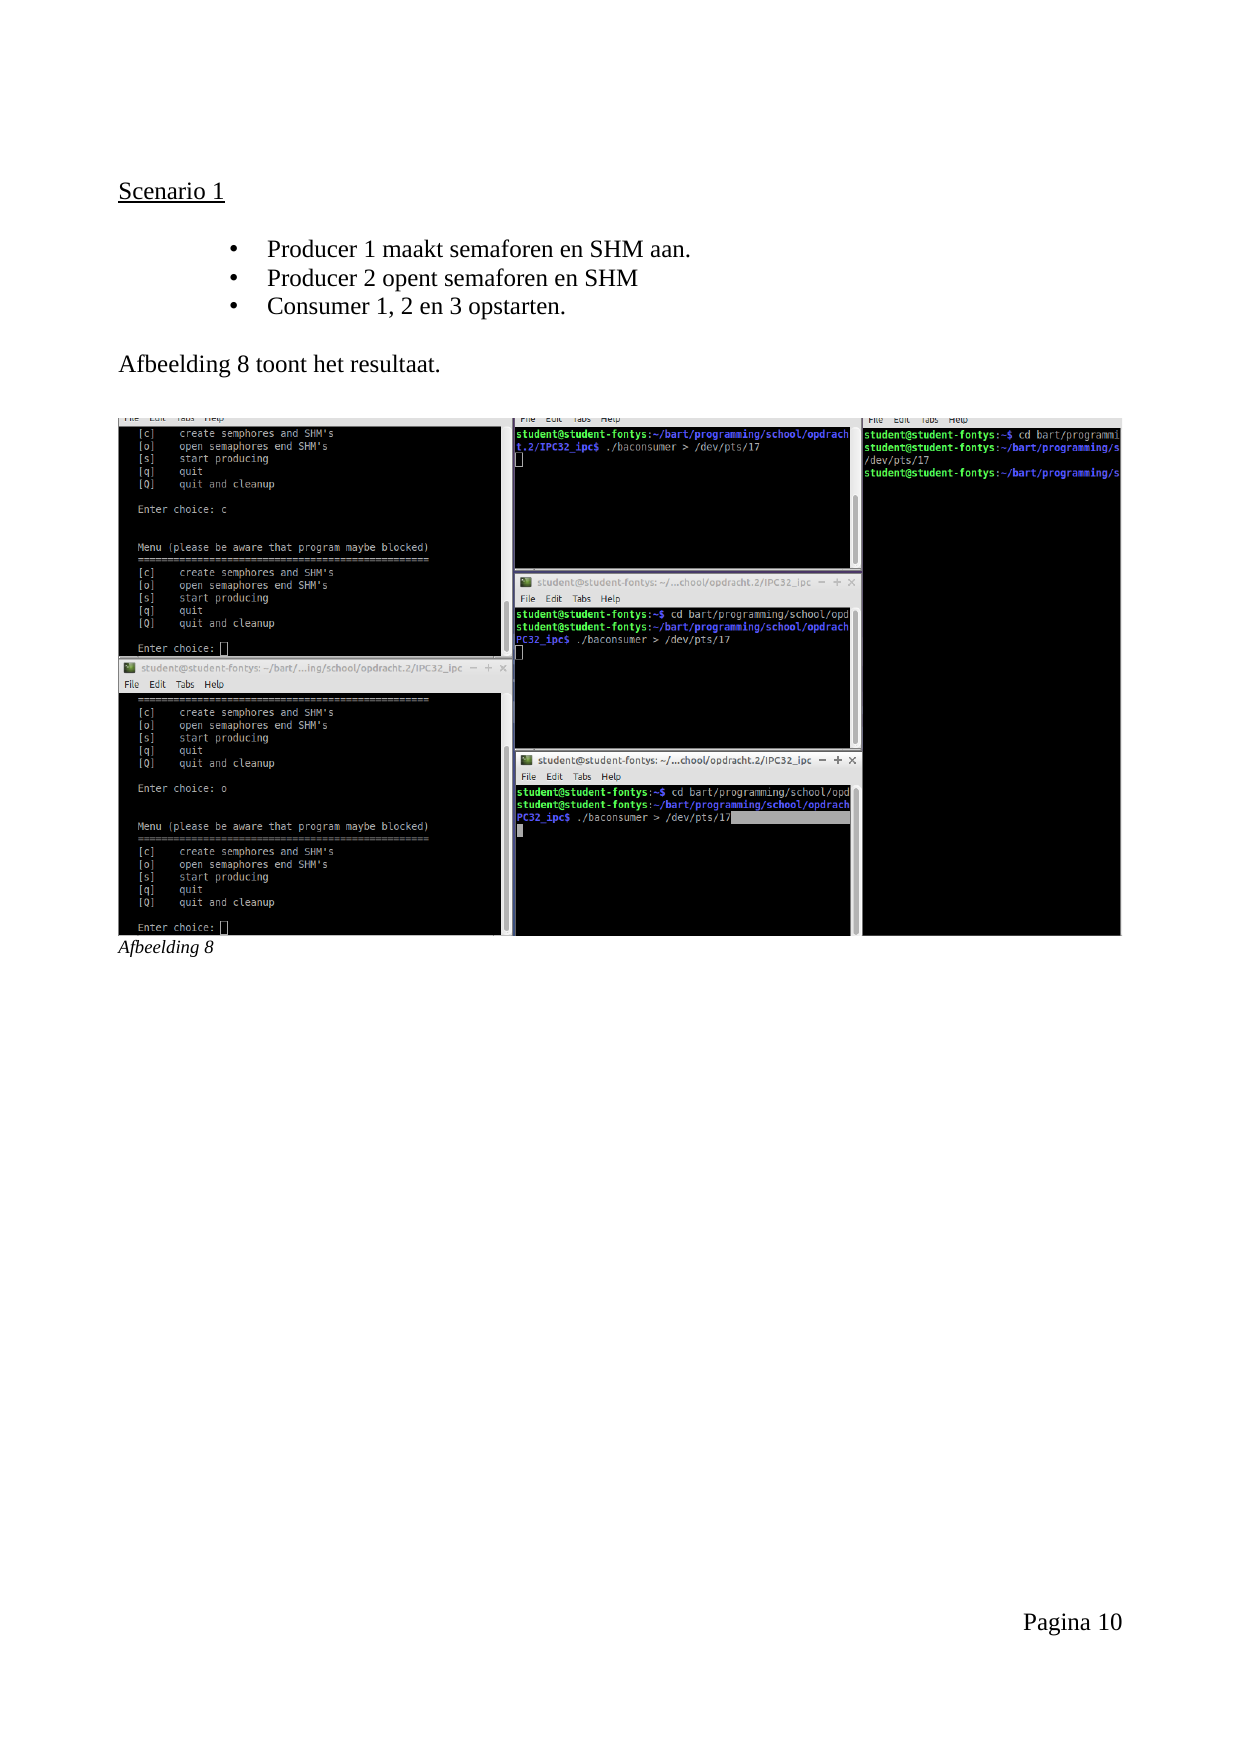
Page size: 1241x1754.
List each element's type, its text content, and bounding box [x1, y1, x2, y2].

list Consumer 1, 2 en 3 opstarten. [229, 291, 1122, 320]
text Afbeelding 8 [118, 936, 1122, 957]
list Producer 2 opent semaforen en SHM [229, 263, 1122, 291]
list Producer 1 maakt semaforen en SHM aan. [229, 234, 1122, 263]
picture [118, 418, 1123, 936]
text Afbeelding 8 toont het resultaat. [118, 349, 1122, 378]
text Scenario 1 [118, 176, 1122, 205]
